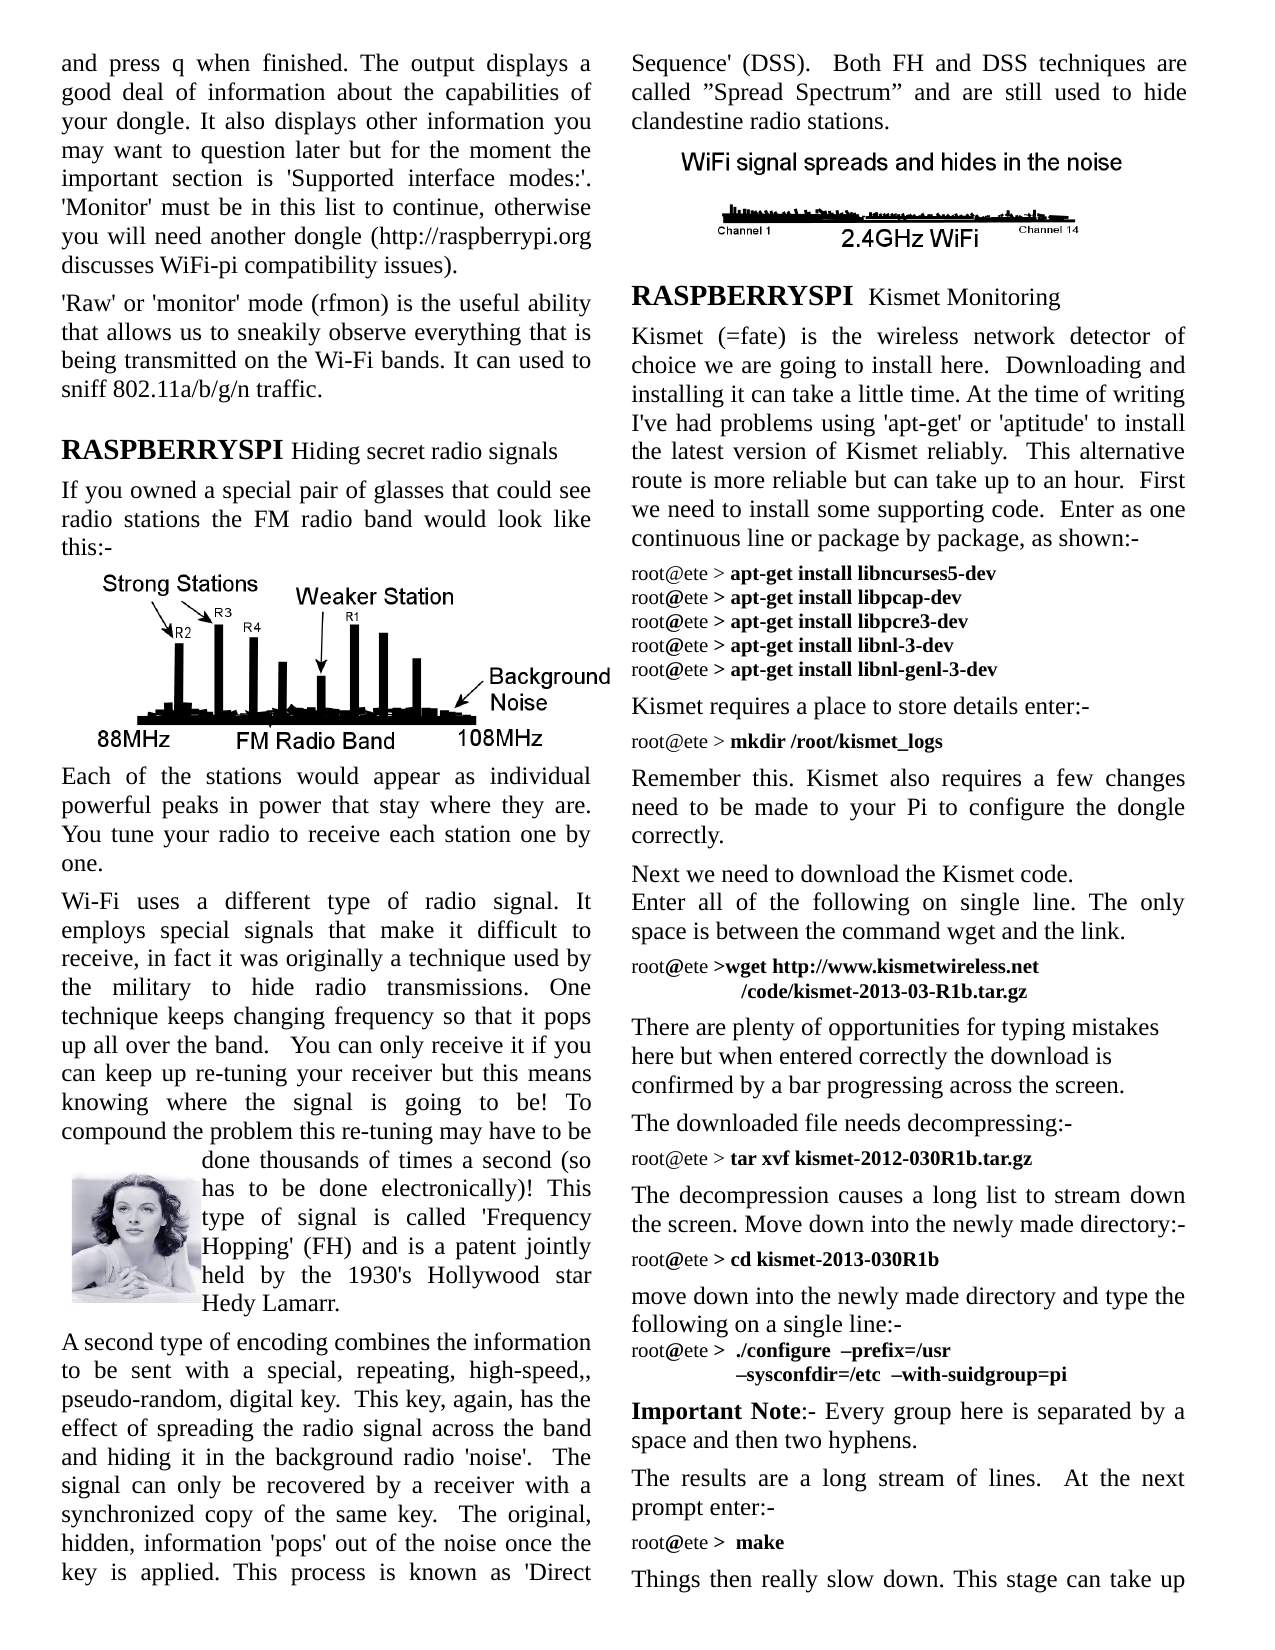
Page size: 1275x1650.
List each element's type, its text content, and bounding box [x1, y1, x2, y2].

text Kismet (=fate) is the wireless network detector of choice we are going to install here. Downloading and installing it can take a little time. At the time of writing I've had problems using 'apt-get' or 'aptitude' to install the latest version of Kismet reliably. This alternative route is more reliable but can take up to an hour. First we need to install some supporting code. Enter as one continuous line or package by package, as shown:- [631, 321, 1186, 551]
text root@ete > apt-get install libpcap-dev [631, 585, 1186, 609]
text Each of the stations would appear as individual powerful peaks in power that stay where they are. You tune your radio to receive each station one by one. [61, 561, 592, 876]
text RASPBERRYSPI Hiding secret radio signals [61, 432, 590, 465]
text and press q when finished. The output displays a good deal of information about the capabilities of your dongle. It also displays other information you may want to question later but for the moment the important section is 'Supported interface modes:'. 'Monitor' must be in this list to continue, otherwise you will need another dongle (http://raspberrypi.org discusses WiFi-pi compatibility issues). [61, 48, 592, 278]
text There are plenty of opportunities for typing mistakes here but when entered correctly the download is confirmed by a bar progressing across the screen. The downloaded file needs decompressing:- [631, 1012, 1186, 1137]
text root@ete > mkdir /root/kismet_logs [631, 719, 1186, 753]
text root@ete > make [631, 1521, 1186, 1554]
text Important Note:- Every group here is separated by a space and then two hyphens. [631, 1396, 1186, 1453]
text –sysconfdir=/etc –with-suidgroup=pi [631, 1362, 1186, 1386]
picture [71, 1172, 202, 1303]
text move down into the newly made directory and type the following on a single line:- [631, 1281, 1186, 1338]
text root@ete > apt-get install libncurses5-dev [631, 551, 1186, 585]
text root@ete > cd kismet-2013-030R1b [631, 1247, 1186, 1271]
text root@ete > ./configure –prefix=/usr [631, 1338, 1186, 1362]
text Remember this. Kismet also requires a few changes need to be made to your Pi to configure the dongle correctly. [631, 763, 1186, 849]
text A second type of encoding combines the information to be sent with a special, repeating, high-speed,, pseudo-random, digital key. This key, again, has the effect of spreading the radio signal across the band and hiding it in the background radio 'noise'. The signal can only be recovered by a receiver with a synchronized copy of the same key. The original, hidden, information 'pops' out of the noise once the key is applied. This process is known as 'Direct [61, 1327, 592, 1586]
text Kismet requires a place to store details enter:- [631, 691, 1186, 719]
picture [666, 134, 1151, 269]
text If you owned a special pair of glasses that could see radio stations the FM radio band would look like this:- [61, 475, 592, 561]
text Enter all of the following on single line. The only space is between the command wget and the link. [631, 887, 1186, 945]
text Next we need to download the Kismet code. [631, 849, 1186, 887]
text root@ete > apt-get install libnl-3-dev [631, 633, 1186, 657]
text The decompression causes a long list to stream down the screen. Move down into the newly made directory:- [631, 1180, 1186, 1237]
text root@ete >wget http://www.kismetwireless.net /code/kismet-2013-03-R1b.tar.gz [631, 945, 1186, 1003]
text root@ete > tar xvf kismet-2012-030R1b.tar.gz [631, 1137, 1186, 1170]
text Wi-Fi uses a different type of radio signal. It employs special signals that make it difficult to receive, in fact it was originally a technique used by the military to hide radio transmissions. One technique keeps changing frequency so that it pops up all over the band. You can only receive it if you can keep up re-tuning your receiver but this means knowing where the signal is going to be! To compound the problem this re-tuning may have to be done thousands of times a second (so has to be done electronically)! This type of signal is called 'Frequency Hopping' (FH) and is a patent jointly held by the 1930's Hollywood star Hedy Lamarr. [61, 886, 592, 1317]
text root@ete > apt-get install libnl-genl-3-dev [631, 657, 1186, 681]
picture [82, 561, 613, 762]
text RASPBERRYSPI Kismet Monitoring [631, 278, 1186, 312]
text root@ete > apt-get install libpcre3-dev [631, 609, 1186, 633]
text The results are a long stream of lines. At the next prompt enter:- [631, 1463, 1186, 1521]
text 'Raw' or 'monitor' mode (rfmon) is the useful ability that allows us to sneakily observe everything that is being transmitted on the Wi-Fi bands. It can used to sniff 802.11a/b/g/n traffic. [61, 288, 592, 403]
text Sequence' (DSS). Both FH and DSS techniques are called ”Spread Spectrum” and are still used to hide clandestine radio stations. [631, 48, 1187, 135]
text Things then really slow down. This stage can take up [631, 1564, 1186, 1592]
